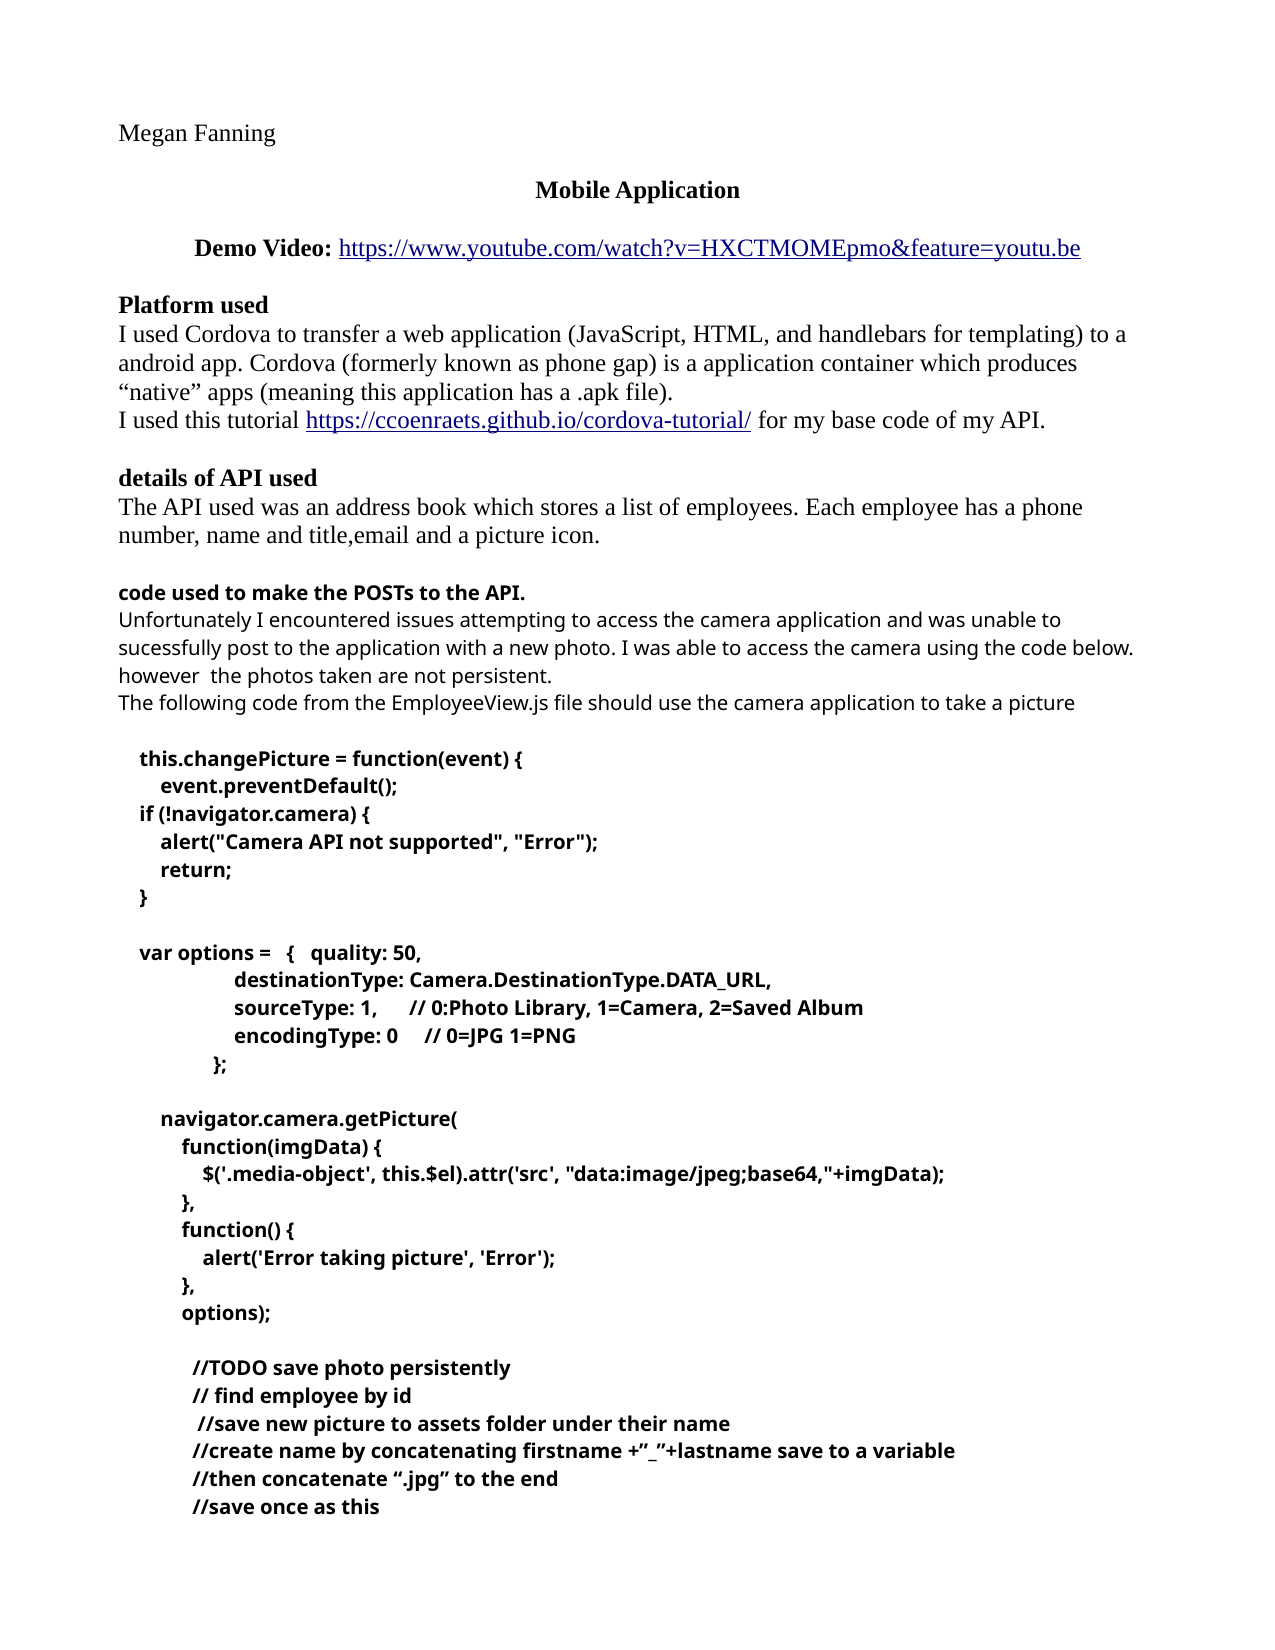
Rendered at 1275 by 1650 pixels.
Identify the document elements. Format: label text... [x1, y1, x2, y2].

text Mobile Application [118, 176, 1157, 204]
text if (!navigator.camera) { [118, 800, 1157, 827]
text event.preventDefault(); [118, 772, 1157, 800]
text I used this tutorial https://ccoenraets.github.io/cordova-tutorial/ for my base code of my API. [118, 406, 1157, 434]
text this.changePicture = function(event) { [118, 744, 1157, 772]
text options); [118, 1298, 1157, 1326]
text encodingType: 0 // 0=JPG 1=PNG [118, 1021, 1157, 1049]
text //save once as this [118, 1492, 1157, 1520]
text //create name by concatenating firstname +”_”+lastname save to a variable [118, 1437, 1157, 1465]
text The API used was an address book which stores a list of employees. Each employee has a phone number, name and title,email and a picture icon. [118, 492, 1157, 549]
text destinationType: Camera.DestinationType.DATA_URL, [118, 966, 1157, 994]
text function() { [118, 1215, 1157, 1243]
text Unfortunately I encountered issues attempting to access the camera application and was unable to sucessfully post to the application with a new photo. I was able to access the camera using the code below. however the photos taken are not persistent. [118, 606, 1157, 689]
text $('.media-object', this.$el).attr('src', "data:image/jpeg;base64,"+imgData); [118, 1160, 1157, 1188]
text return; [118, 855, 1157, 883]
text details of API used [118, 463, 1157, 492]
text // find employee by id [118, 1382, 1157, 1409]
text The following code from the EmployeeView.js file should use the camera application to take a picture [118, 689, 1157, 717]
text Platform used [118, 291, 1157, 319]
text //TODO save photo persistently [118, 1354, 1157, 1382]
text }, [118, 1271, 1157, 1298]
text //then concatenate “.jpg” to the end [118, 1465, 1157, 1492]
text alert('Error taking picture', 'Error'); [118, 1243, 1157, 1271]
text }, [118, 1188, 1157, 1215]
text var options = { quality: 50, [118, 938, 1157, 966]
text code used to make the POSTs to the API. [118, 578, 1157, 606]
text alert("Camera API not supported", "Error"); [118, 827, 1157, 855]
text } [118, 883, 1157, 911]
text sourceType: 1, // 0:Photo Library, 1=Camera, 2=Saved Album [118, 994, 1157, 1021]
text //save new picture to assets folder under their name [118, 1409, 1157, 1437]
text function(imgData) { [118, 1132, 1157, 1160]
text }; [118, 1049, 1157, 1077]
text Demo Video: https://www.youtube.com/watch?v=HXCTMOMEpmo&feature=youtu.be [118, 233, 1157, 262]
text Megan Fanning [118, 118, 1157, 147]
text navigator.camera.getPicture( [118, 1104, 1157, 1132]
text I used Cordova to transfer a web application (JavaScript, HTML, and handlebars for templating) to a android app. Cordova (formerly known as phone gap) is a application container which produces “native” apps (meaning this application has a .apk file). [118, 319, 1157, 406]
